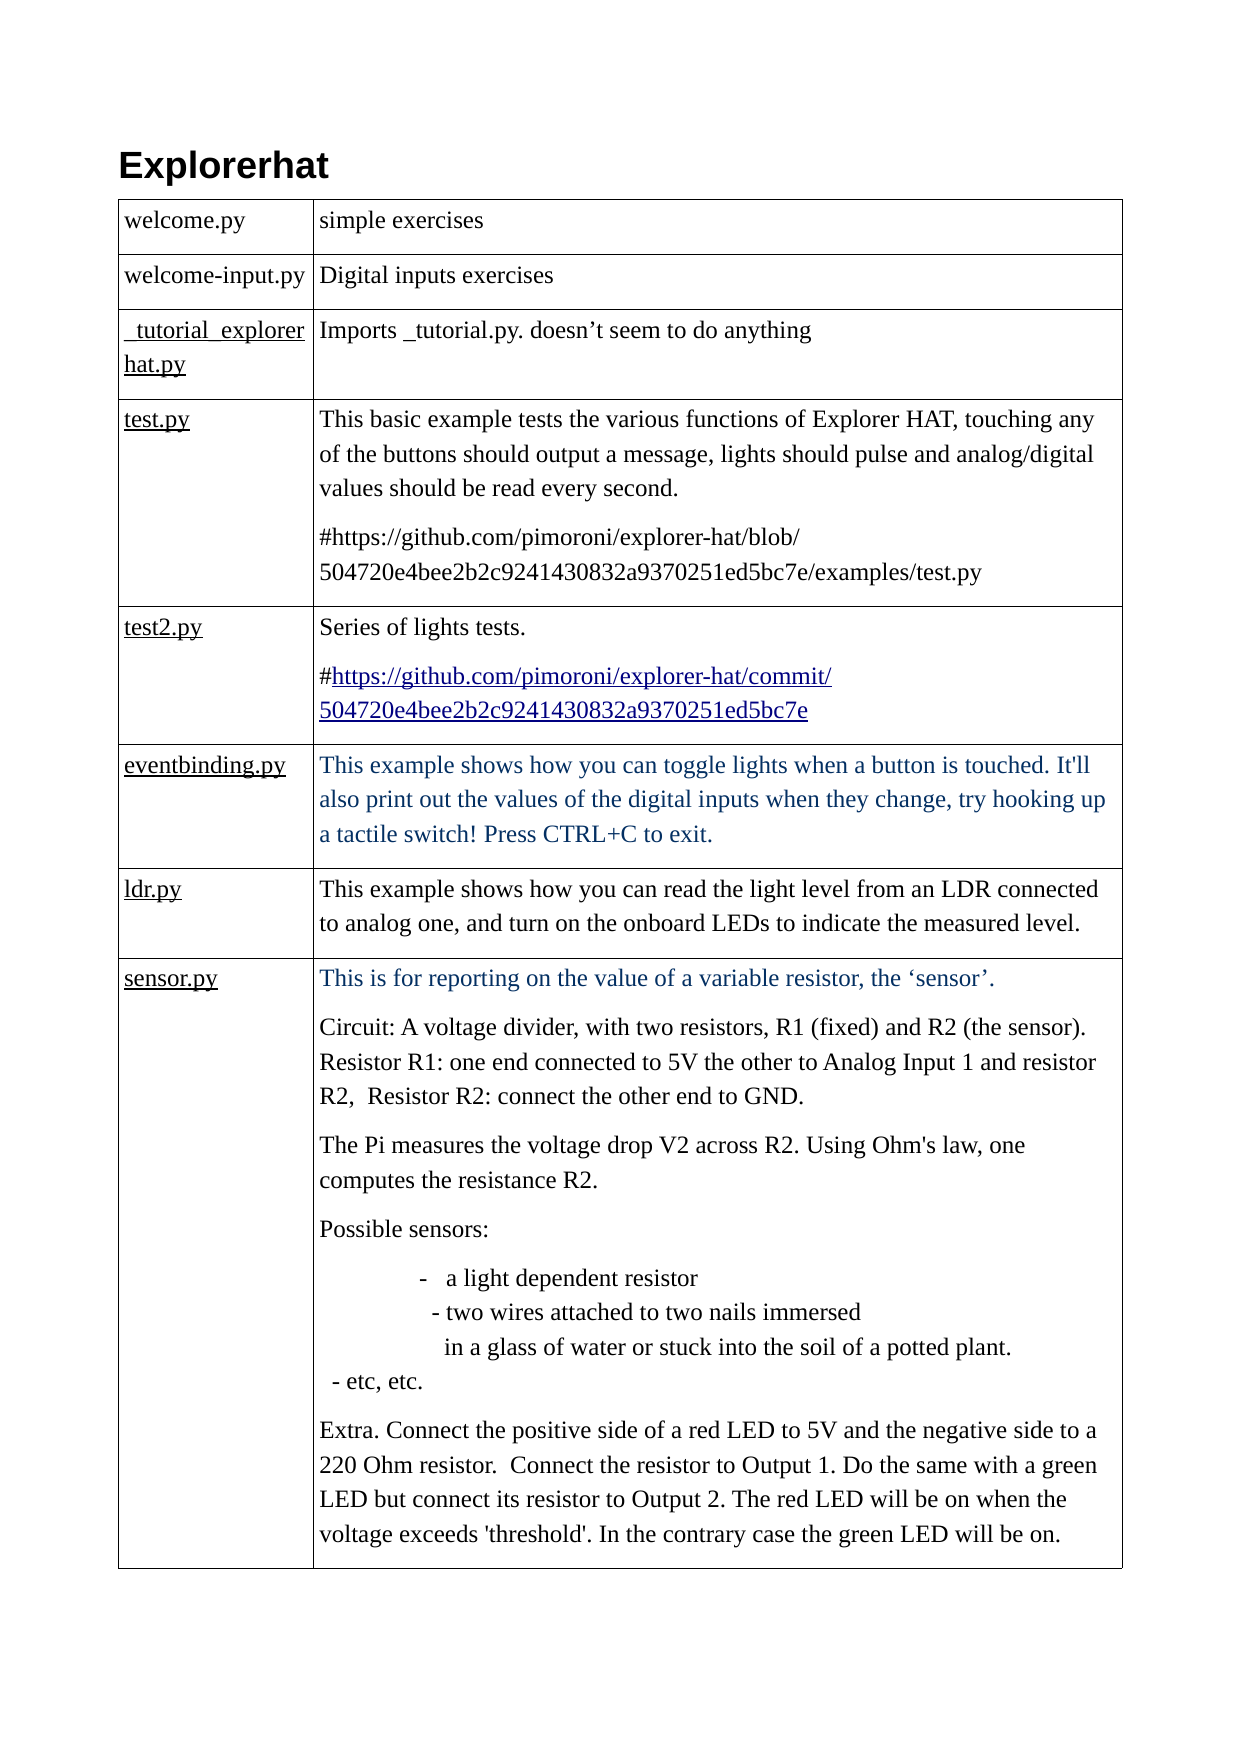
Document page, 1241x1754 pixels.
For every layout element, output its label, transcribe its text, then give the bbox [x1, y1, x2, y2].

table_cell This basic example tests the various functions of Explorer HAT, touching any of the buttons should output a message, lights should pulse and analog/digital values should be read every second. #https://github.com/pimoroni/explorer-hat/blob/504720e4bee2b2c9241430832a9370251ed5bc7e/examples/test.py [314, 400, 1122, 606]
table_cell This is for reporting on the value of a variable resistor, the ‘sensor’. Circuit: A voltage divider, with two resistors, R1 (fixed) and R2 (the sensor). Resistor R1: one end connected to 5V the other to Analog Input 1 and resistor R2, Resistor R2: connect the other end to GND. The Pi measures the voltage drop V2 across R2. Using Ohm's law, one computes the resistance R2. Possible sensors: - a light dependent resistor - two wires attached to two nails immersed in a glass of water or stuck into the soil of a potted plant. - etc, etc. Extra. Connect the positive side of a red LED to 5V and the negative side to a 220 Ohm resistor. Connect the resistor to Output 1. Do the same with a green LED but connect its resistor to Output 2. The red LED will be on when the voltage exceeds 'threshold'. In the contrary case the green LED will be on. [314, 959, 1122, 1568]
table_header simple exercises [314, 200, 1122, 254]
table_cell Imports _tutorial.py. doesn’t seem to do anything [314, 310, 1122, 398]
table_header welcome.py [119, 200, 313, 254]
table_cell _tutorial_explorerhat.py [119, 310, 313, 398]
table_cell This example shows how you can read the light level from an LDR connected to analog one, and turn on the onboard LEDs to indicate the measured level. [314, 869, 1122, 957]
table_cell Digital inputs exercises [314, 255, 1122, 309]
table_cell test.py [119, 400, 313, 606]
subtitle Explorerhat [118, 143, 1122, 187]
table_cell test2.py [119, 607, 313, 744]
table_cell Series of lights tests. #https://github.com/pimoroni/explorer-hat/commit/504720e4bee2b2c9241430832a9370251ed5bc7e [314, 607, 1122, 744]
table_cell eventbinding.py [119, 745, 313, 868]
table_cell welcome-input.py [119, 255, 313, 309]
table_cell This example shows how you can toggle lights when a button is touched. It'll also print out the values of the digital inputs when they change, try hooking up a tactile switch! Press CTRL+C to exit. [314, 745, 1122, 868]
table_cell sensor.py [119, 959, 313, 1568]
table_cell ldr.py [119, 869, 313, 957]
